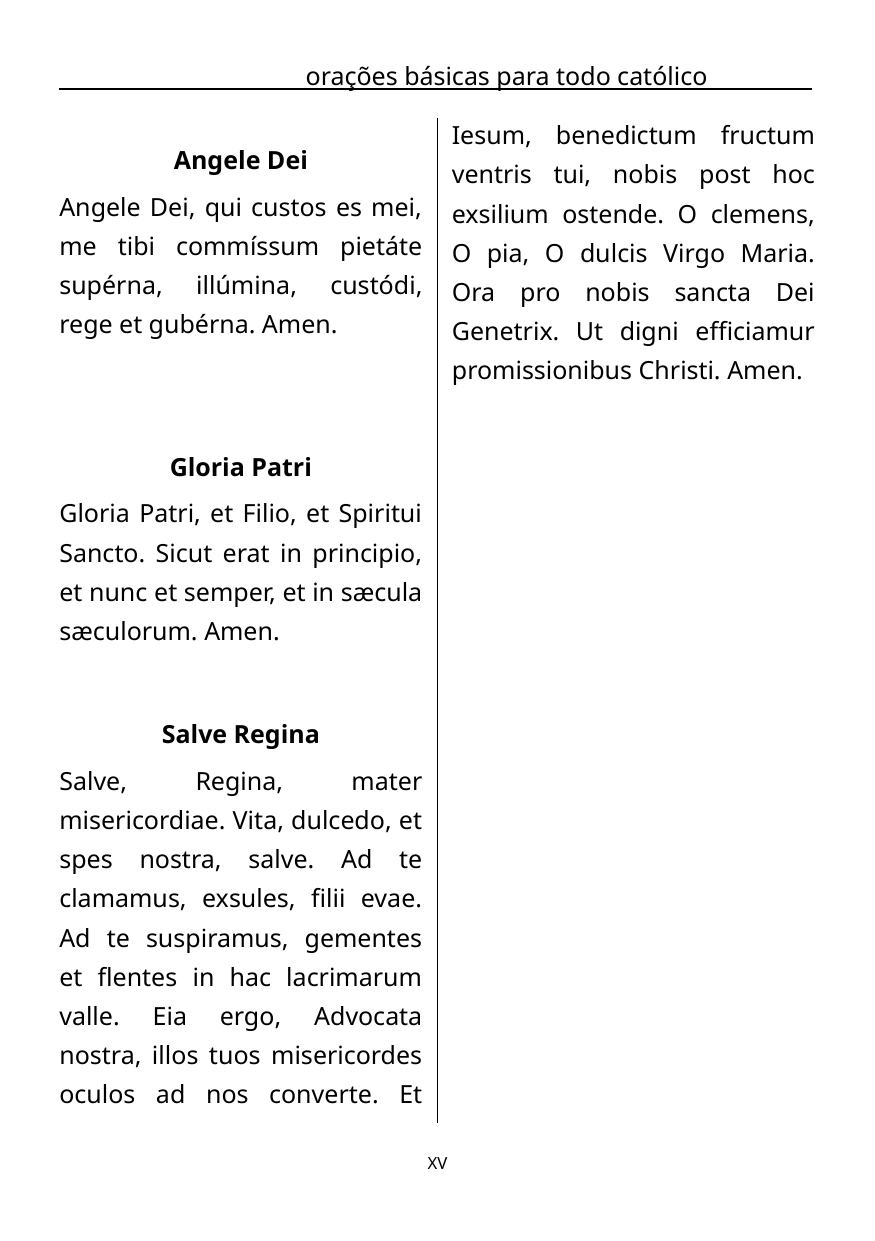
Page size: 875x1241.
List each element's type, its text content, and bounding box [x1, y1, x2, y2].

text Angele Dei [59, 143, 422, 177]
text Salve Regina [59, 717, 422, 751]
text Iesum, benedictum fructum ventris tui, nobis post hoc exsilium ostende. O clemens, O pia, O dulcis Virgo Maria. Ora pro nobis sancta Dei Genetrix. Ut digni efficiamur promissionibus Christi. Amen. [452, 118, 815, 387]
text Gloria Patri [59, 449, 422, 484]
text Angele Dei, qui custos es mei, me tibi commíssum pietáte supérna, illúmina, custódi, rege et gubérna. Amen. [59, 189, 422, 341]
text Gloria Patri, et Filio, et Spiritui Sancto. Sicut erat in principio, et nunc et semper, et in sæcula sæculorum. Amen. [59, 496, 422, 648]
text Salve, Regina, mater misericordiae. Vita, dulcedo, et spes nostra, salve. Ad te clamamus, exsules, filii evae. Ad te suspiramus, gementes et flentes in hac lacrimarum valle. Eia ergo, Advocata nostra, illos tuos misericordes oculos ad nos converte. Et [59, 763, 422, 1111]
